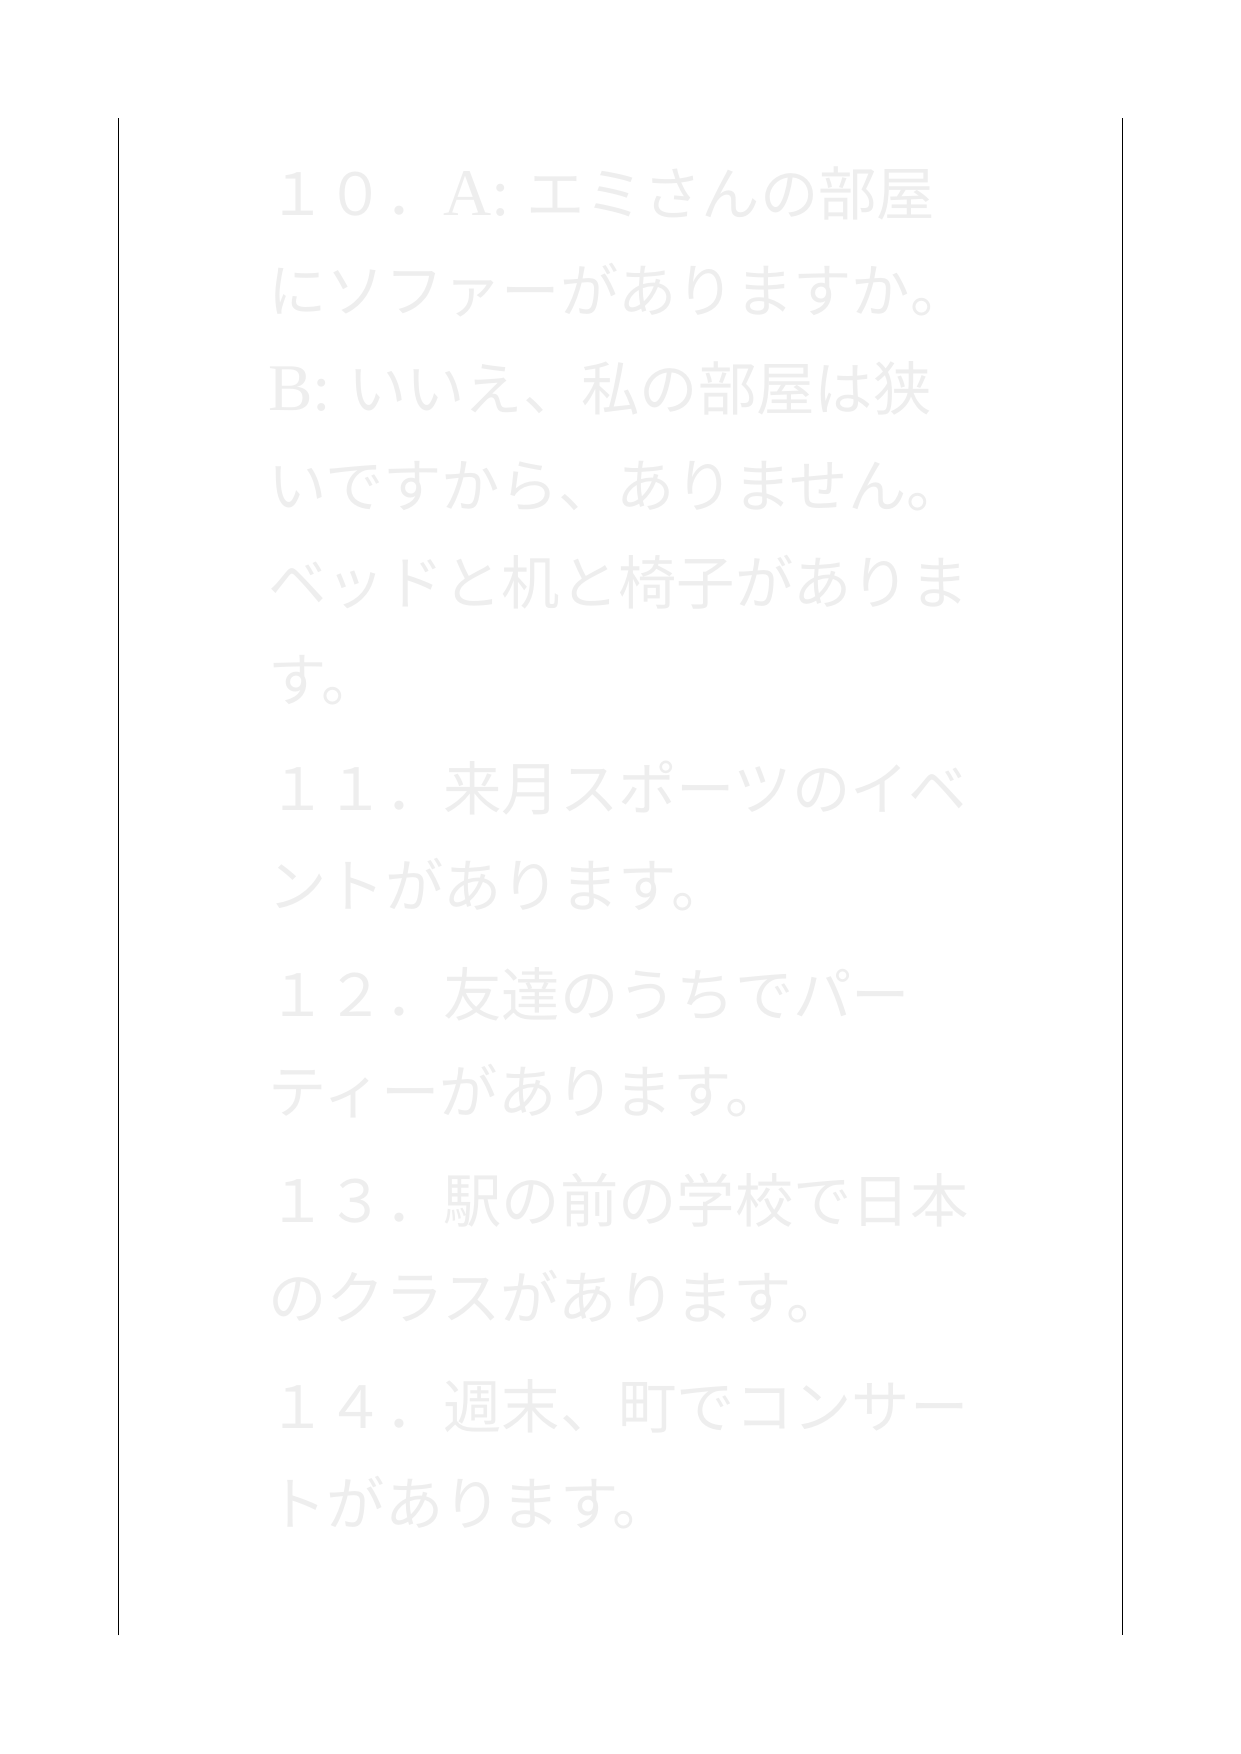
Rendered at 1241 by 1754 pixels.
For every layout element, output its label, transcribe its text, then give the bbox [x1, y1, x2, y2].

text １１．来月スポーツのイベントがあります。 [268, 742, 972, 924]
text １２．友達のうちでパーティーがあります。 [268, 948, 972, 1130]
text １３．駅の前の学校で日本のクラスがあります。 [268, 1154, 972, 1336]
text １４．週末、町でコンサートがあります。 [268, 1361, 972, 1542]
text １０．A: エミさんの部屋にソファーがありますか。B: いいえ、私の部屋は狭いですから、ありません。ベッドと机と椅子があります。 [268, 148, 972, 718]
